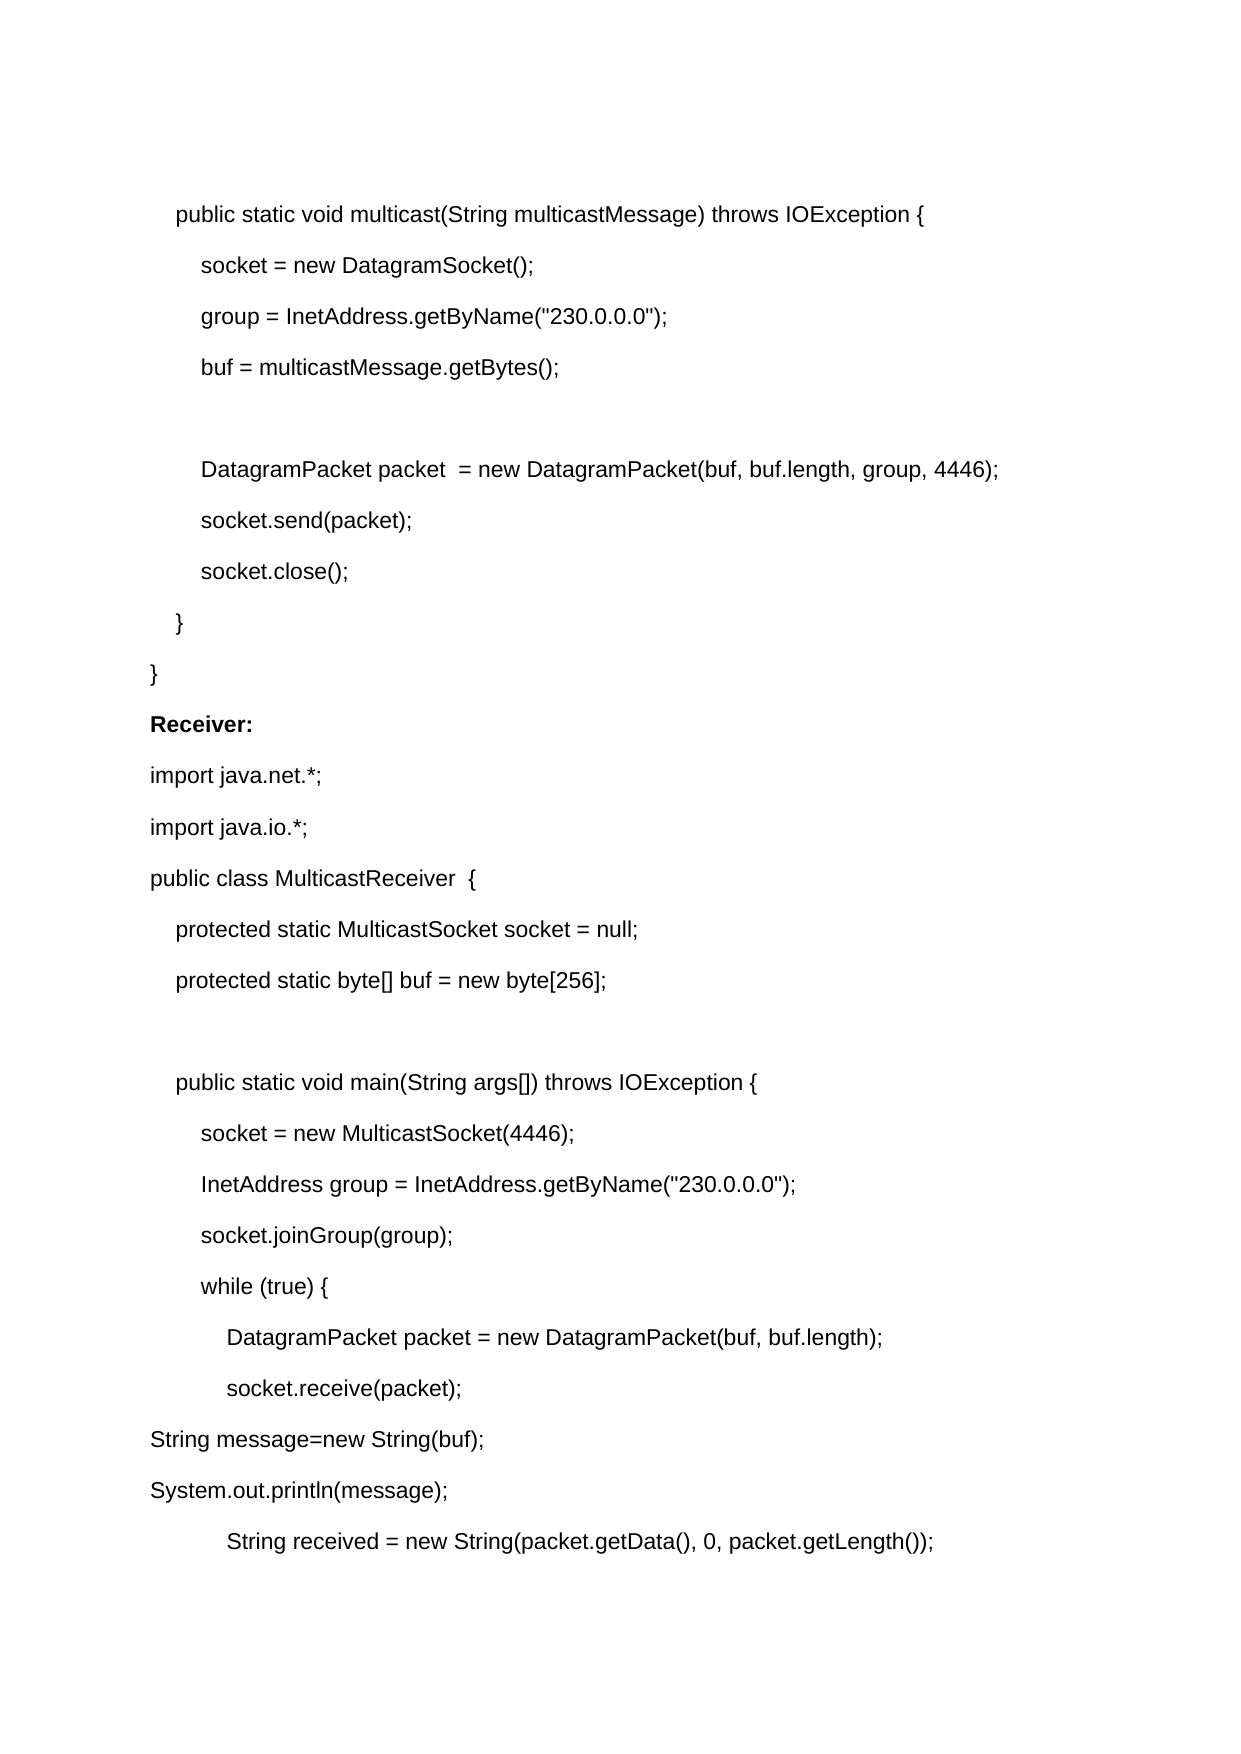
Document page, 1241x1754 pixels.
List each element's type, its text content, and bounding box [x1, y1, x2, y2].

text Receiver: [150, 711, 1090, 738]
text group = InetAddress.getByName("230.0.0.0"); [150, 303, 1090, 329]
text String message=new String(buf); [150, 1426, 1090, 1452]
text DatagramPacket packet = new DatagramPacket(buf, buf.length); [150, 1324, 1090, 1350]
text protected static byte[] buf = new byte[256]; [150, 967, 1090, 993]
text socket.joinGroup(group); [150, 1222, 1090, 1248]
text protected static MulticastSocket socket = null; [150, 916, 1090, 942]
text DatagramPacket packet = new DatagramPacket(buf, buf.length, group, 4446); [150, 456, 1090, 483]
text socket.receive(packet); [150, 1375, 1090, 1401]
text } [150, 609, 1090, 636]
text public class MulticastReceiver { [150, 864, 1090, 891]
text import java.net.*; [150, 762, 1090, 789]
text socket = new MulticastSocket(4446); [150, 1120, 1090, 1146]
text buf = multicastMessage.getBytes(); [150, 354, 1090, 381]
text socket.send(packet); [150, 507, 1090, 534]
text public static void main(String args[]) throws IOException { [150, 1069, 1090, 1095]
text public static void multicast(String multicastMessage) throws IOException { [150, 201, 1090, 227]
text String received = new String(packet.getData(), 0, packet.getLength()); [150, 1528, 1090, 1554]
text while (true) { [150, 1273, 1090, 1299]
text socket.close(); [150, 558, 1090, 585]
text } [150, 660, 1090, 687]
text socket = new DatagramSocket(); [150, 252, 1090, 278]
text InetAddress group = InetAddress.getByName("230.0.0.0"); [150, 1171, 1090, 1197]
text import java.io.*; [150, 813, 1090, 840]
text System.out.println(message); [150, 1477, 1090, 1503]
